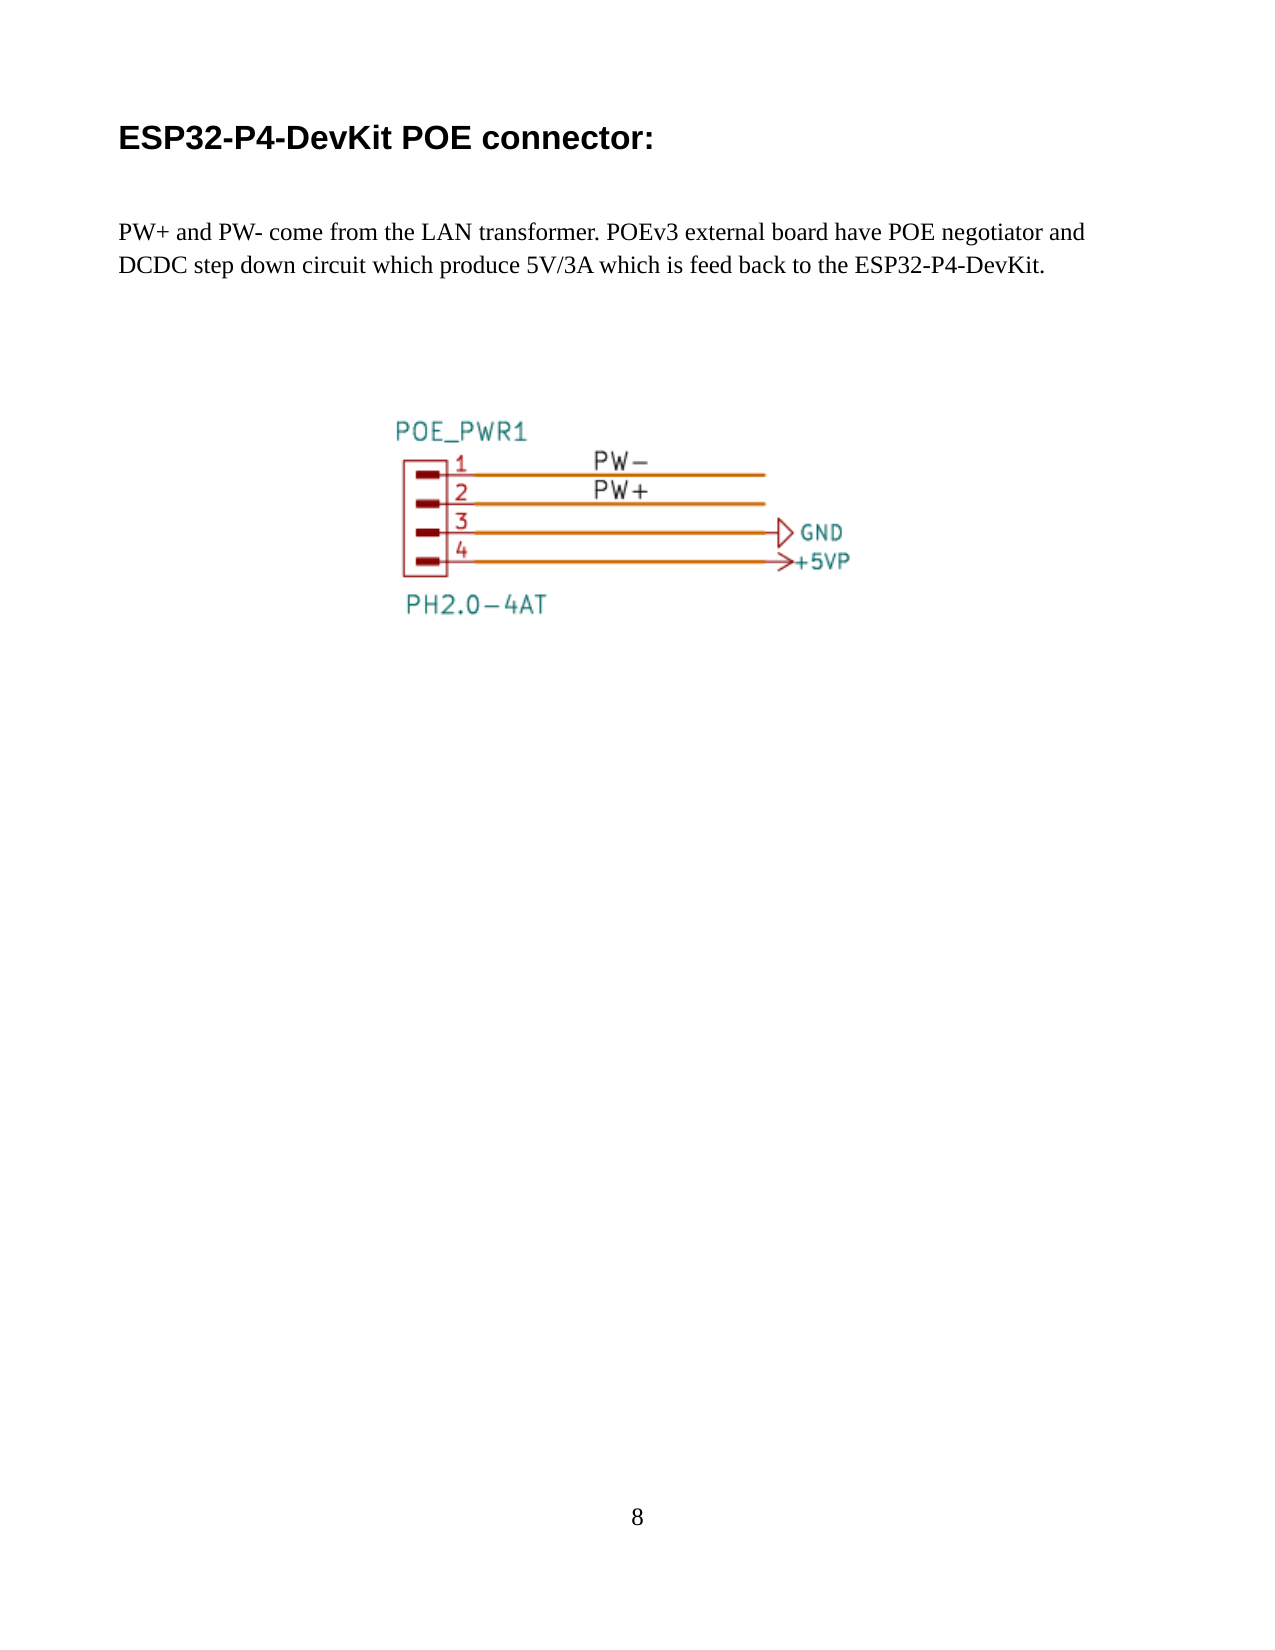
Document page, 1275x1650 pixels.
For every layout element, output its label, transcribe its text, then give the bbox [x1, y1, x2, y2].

picture [352, 369, 903, 681]
text PW+ and PW- come from the LAN transformer. POEv3 external board have POE negotiator and DCDC step down circuit which produce 5V/3A which is feed back to the ESP32-P4-DevKit. [118, 217, 1157, 279]
subtitle ESP32-P4-DevKit POE connector: [118, 118, 1157, 157]
